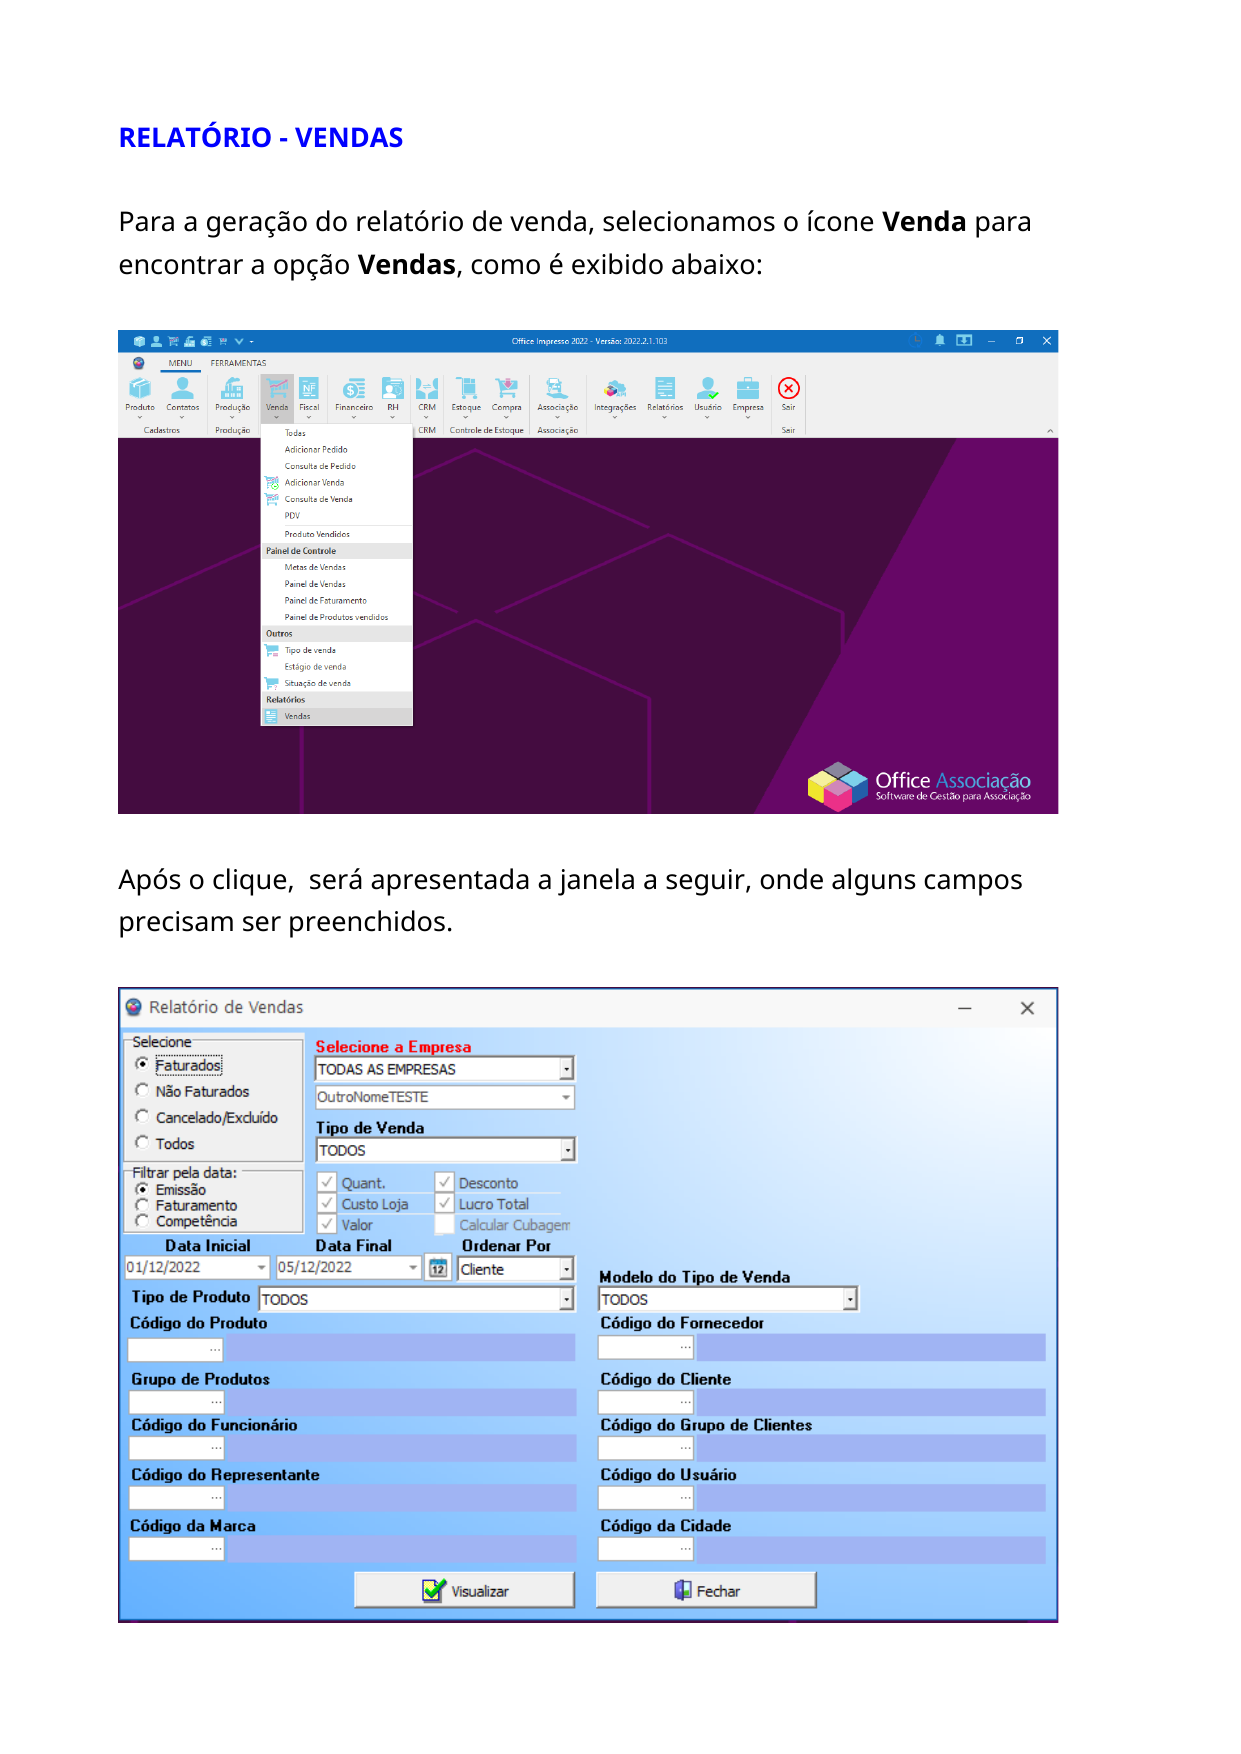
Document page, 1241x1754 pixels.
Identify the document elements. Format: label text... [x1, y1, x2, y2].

picture [118, 330, 1059, 814]
picture [118, 987, 1059, 1623]
text Após o clique, será apresentada a janela a seguir, onde alguns campos precisam ser preenchidos. [118, 860, 1122, 982]
text Para a geração do relatório de venda, selecionamos o ícone Venda para encontrar a opção Vendas, como é exibido abaixo: [118, 203, 1122, 282]
text RELATÓRIO - VENDAS [118, 118, 1122, 155]
